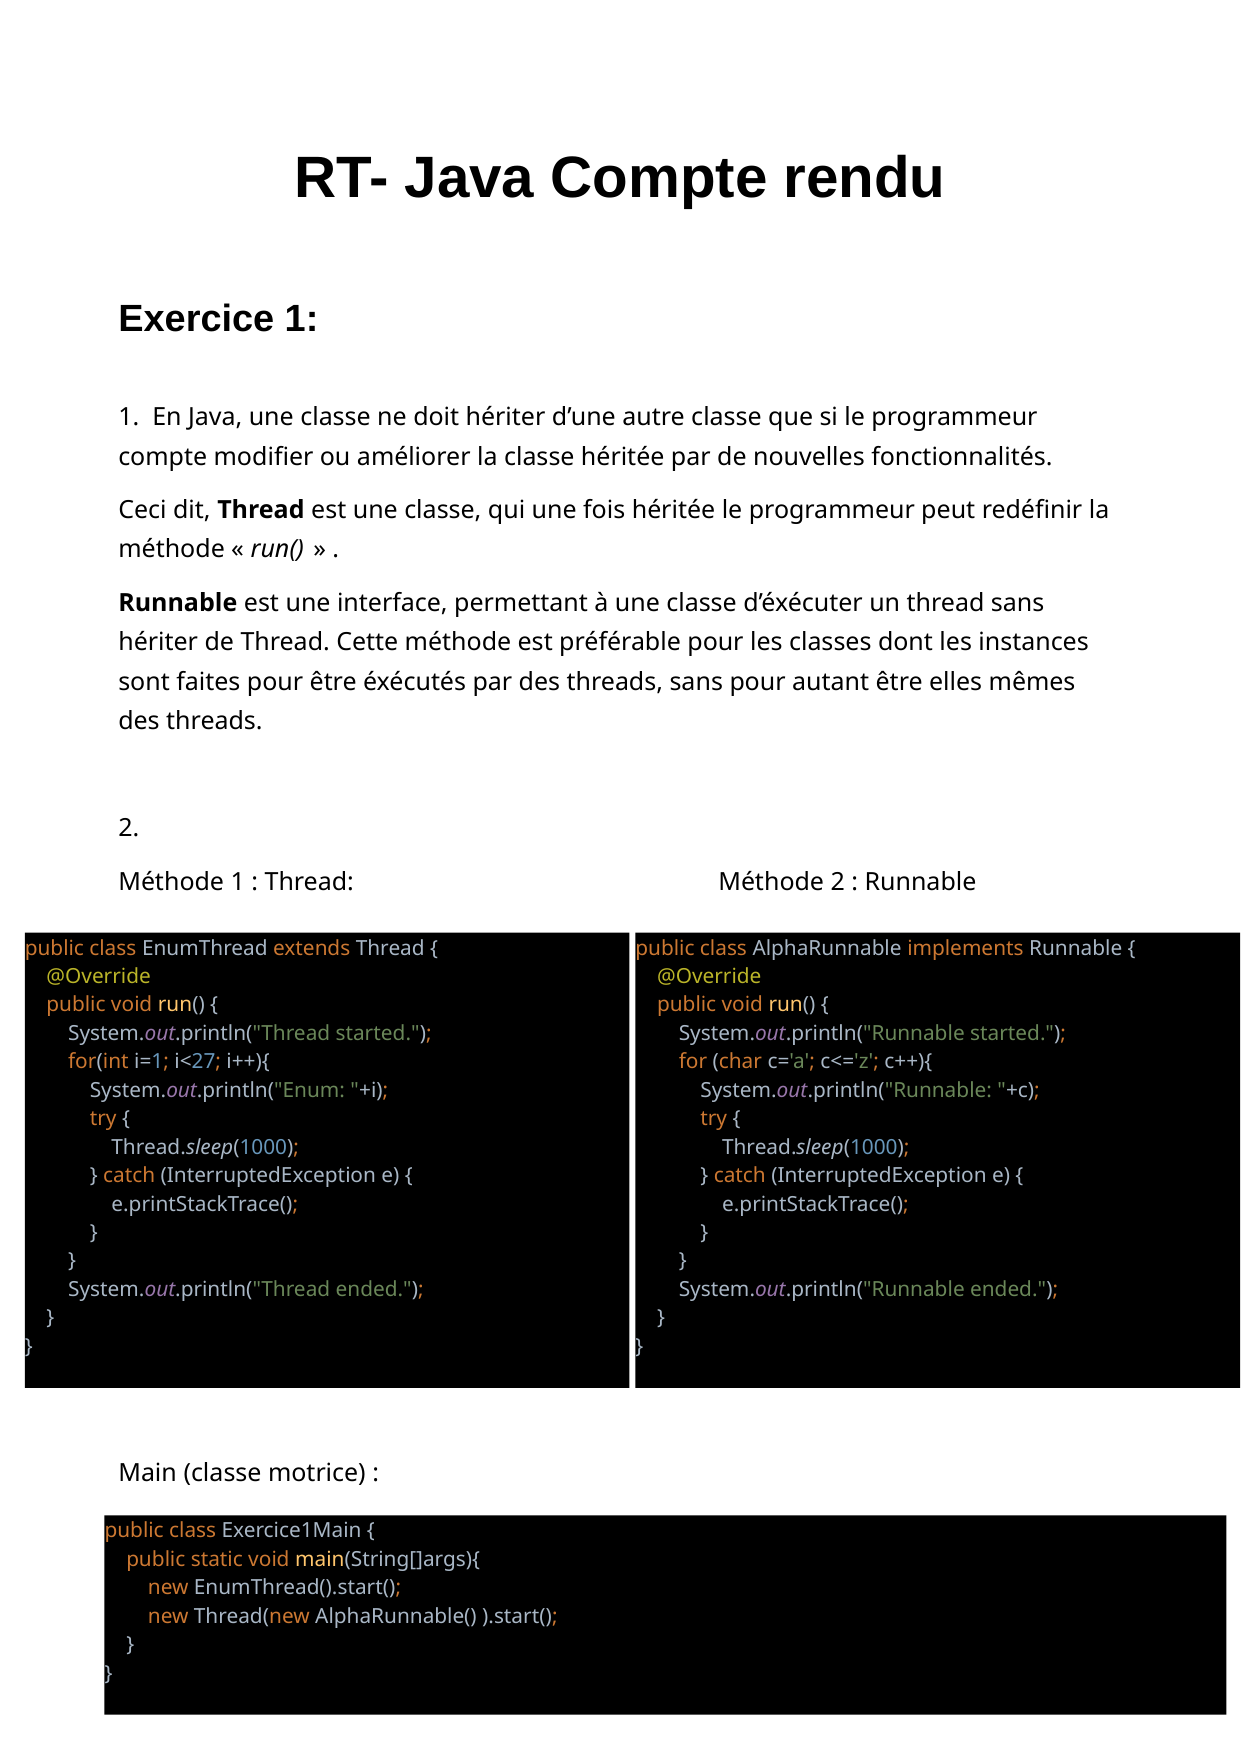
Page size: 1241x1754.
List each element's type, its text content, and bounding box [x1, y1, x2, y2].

text 2. [118, 810, 1122, 844]
text Main (classe motrice) : [118, 1455, 1122, 1489]
text Méthode 1 : Thread: Méthode 2 : Runnable [118, 864, 1122, 898]
text 1. En Java, une classe ne doit hériter d’une autre classe que si le programmeur compte modifier ou améliorer la classe héritée par de nouvelles fonctionnalités. [118, 399, 1122, 472]
text Ceci dit, Thread est une classe, qui une fois héritée le programmeur peut redéfinir la méthode « run() » . [118, 492, 1122, 565]
title RT- Java Compte rendu [118, 143, 1122, 210]
subtitle Exercice 1: [118, 295, 1122, 339]
text Runnable est une interface, permettant à une classe d’éxécuter un thread sans hériter de Thread. Cette méthode est préférable pour les classes dont les instances sont faites pour être éxécutés par des threads, sans pour autant être elles mêmes des threads. [118, 585, 1122, 736]
